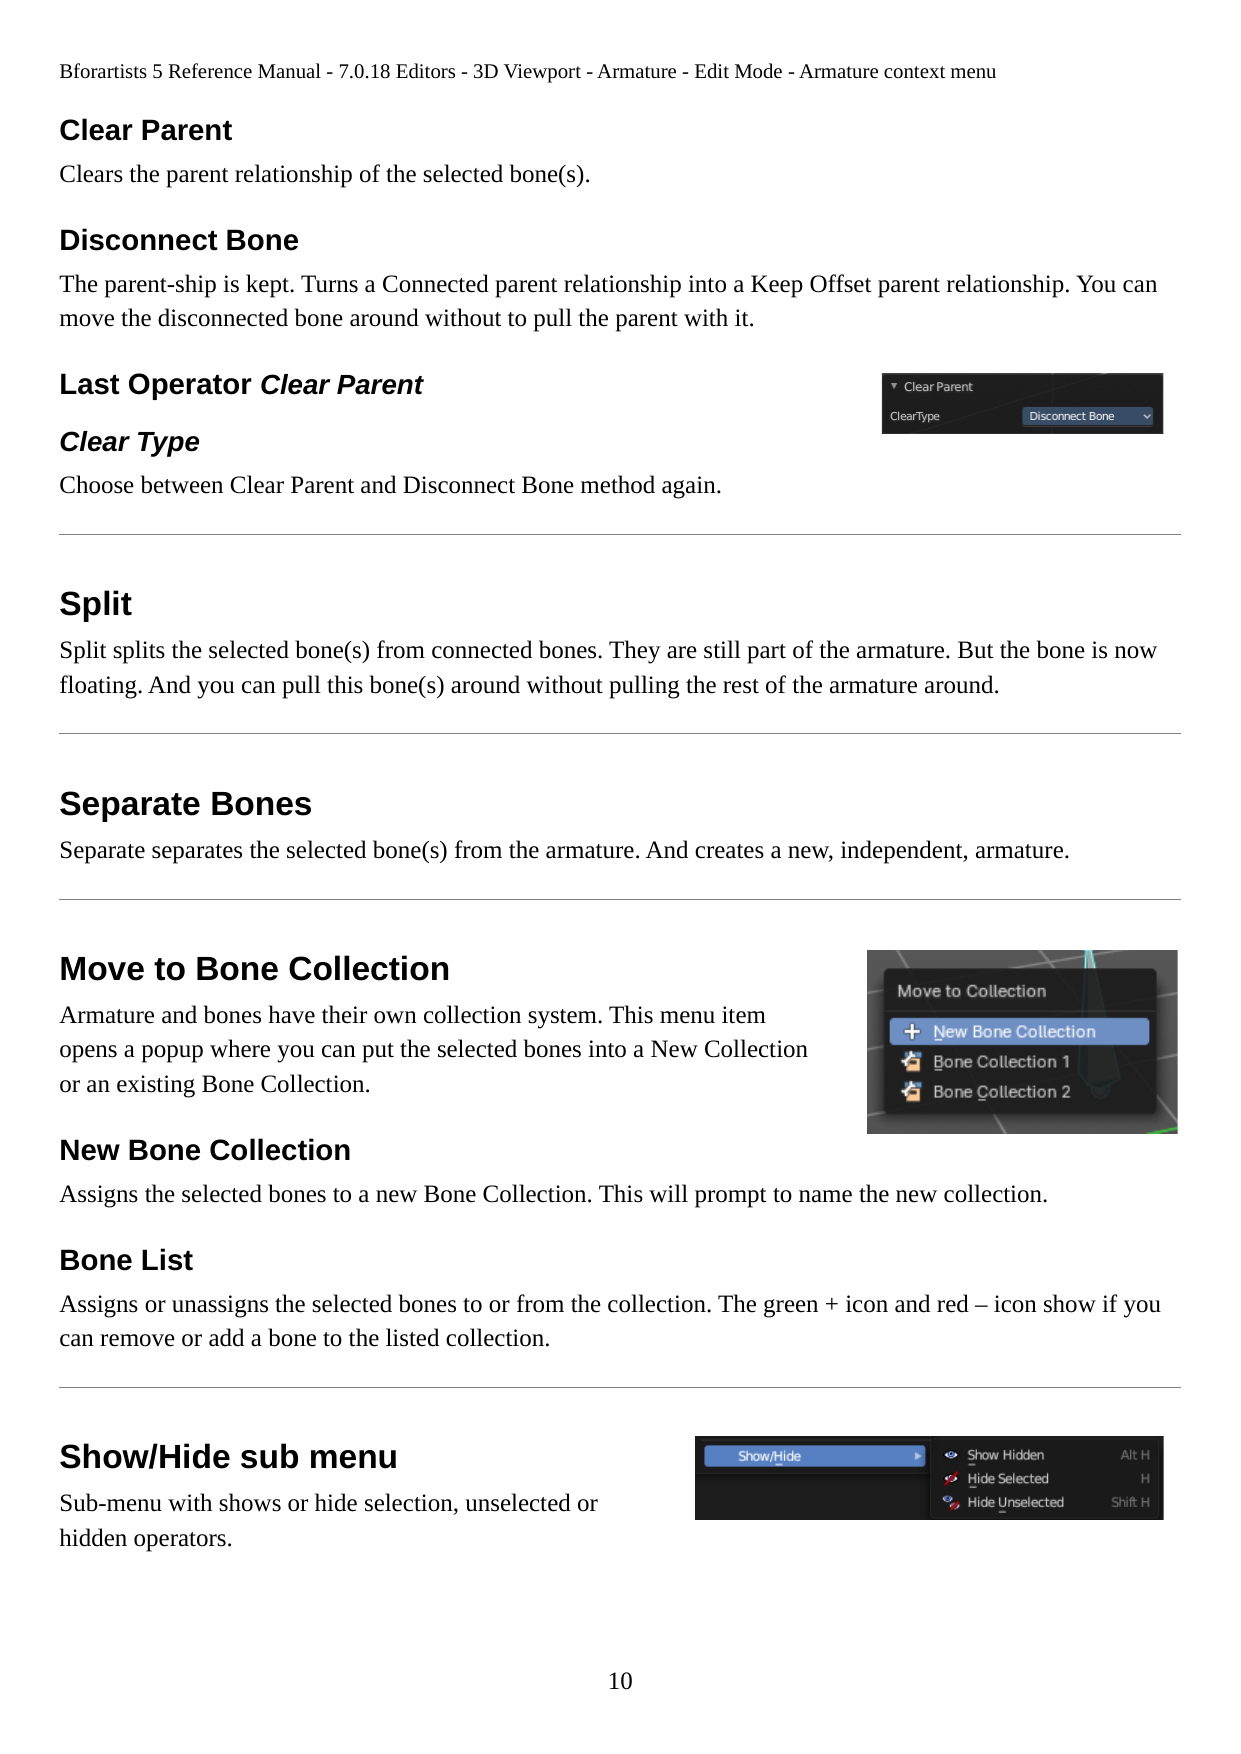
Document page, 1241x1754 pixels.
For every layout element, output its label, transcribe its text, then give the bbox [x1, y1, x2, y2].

text Sub-menu with shows or hide selection, unselected or hidden operators. [59, 1488, 1181, 1552]
subtitle Disconnect Bone [59, 222, 1181, 256]
subtitle Clear Type [59, 426, 1181, 457]
text Choose between Clear Parent and Disconnect Bone method again. [59, 470, 1181, 499]
subtitle Clear Parent [59, 113, 1181, 146]
text Assigns or unassigns the selected bones to or from the collection. The green + icon and red – icon show if you can remove or add a bone to the listed collection. [59, 1289, 1181, 1352]
picture [695, 1436, 1164, 1520]
text Split splits the selected bone(s) from connected bones. They are still part of the armature. But the bone is now floating. And you can pull this bone(s) around without pulling the rest of the armature around. [59, 635, 1181, 698]
subtitle Show/Hide sub menu [59, 1437, 695, 1476]
subtitle Separate Bones [59, 784, 1181, 822]
text Clears the parent relationship of the selected bone(s). [59, 159, 1181, 188]
subtitle [1164, 1437, 1181, 1476]
text Separate separates the selected bone(s) from the armature. And creates a new, independent, armature. [59, 835, 1181, 864]
subtitle Bone List [59, 1243, 1181, 1276]
subtitle Split [59, 584, 1181, 623]
subtitle New Bone Collection [59, 1133, 1181, 1166]
text The parent-ship is kept. Turns a Connected parent relationship into a Keep Offset parent relationship. You can move the disconnected bone around without to pull the parent with it. [59, 269, 1181, 332]
subtitle Last Operator Clear Parent [59, 367, 1181, 401]
text Armature and bones have their own collection system. This menu item opens a popup where you can put the selected bones into a New Collection or an existing Bone Collection. [59, 1000, 867, 1098]
picture [881, 373, 1164, 434]
text Assigns the selected bones to a new Bone Collection. This will prompt to name the new collection. [59, 1179, 1181, 1208]
picture [867, 950, 1178, 1134]
subtitle Move to Bone Collection [59, 949, 1181, 988]
